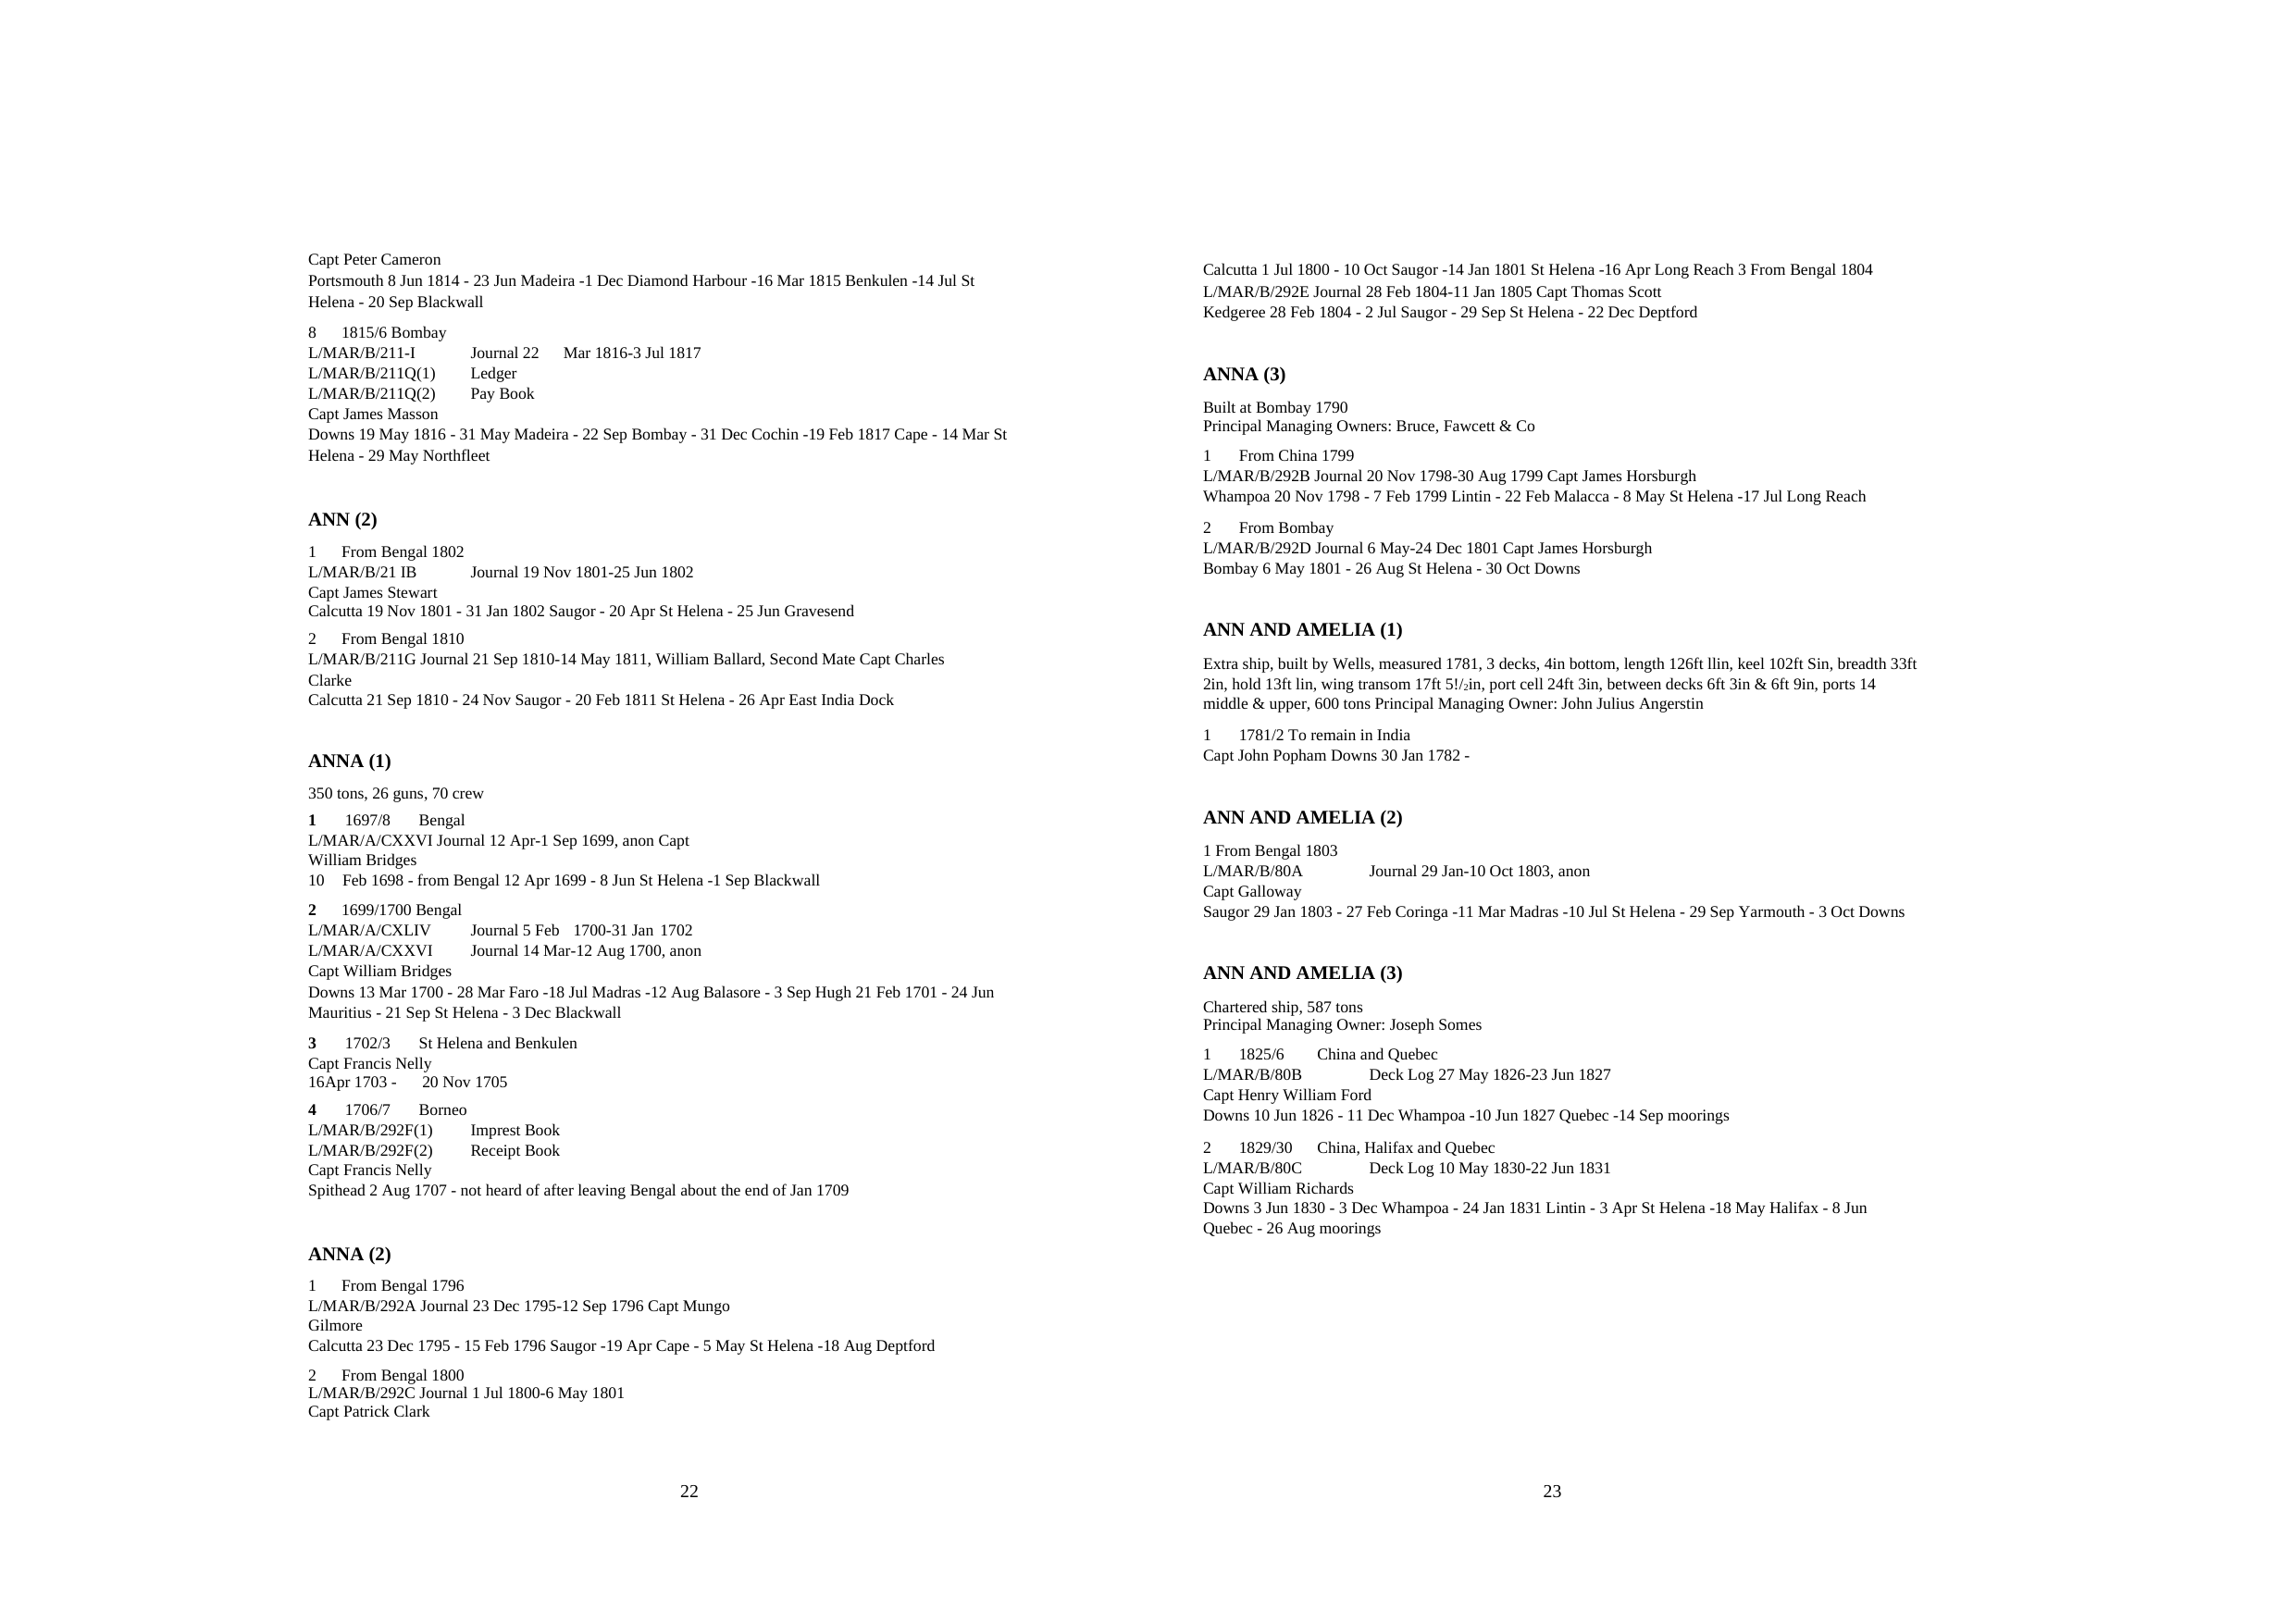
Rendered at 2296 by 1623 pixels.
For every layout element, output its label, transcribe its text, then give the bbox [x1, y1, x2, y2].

text Bombay 6 May 1801 - 26 Aug St Helena - 30 Oct Downs [1203, 558, 1920, 578]
text Capt John Popham Downs 30 Jan 1782 - [1203, 745, 1920, 765]
list From Bengal 1796 [308, 1276, 1025, 1295]
text L/MAR/B/211-I Journal 22 Mar 1816-3 Jul 1817 [308, 342, 1025, 363]
list 1815/6 Bombay [308, 322, 1025, 342]
list From Bengal 1810 [308, 630, 1025, 648]
text L/MAR/B/292C Journal 1 Jul 1800-6 May 1801 [308, 1384, 1025, 1403]
text Calcutta 23 Dec 1795 - 15 Feb 1796 Saugor -19 Apr Cape - 5 May St Helena -18 Aug Deptford [308, 1335, 1025, 1355]
text 1 From Bengal 1803 [1203, 840, 1920, 861]
text 350 tons, 26 guns, 70 crew [308, 784, 1025, 802]
subtitle ANN AND AMELIA (2) [1203, 806, 1920, 827]
text L/MAR/A/CXXVI Journal 14 Mar-12 Aug 1700, anon [308, 940, 1025, 960]
text Chartered ship, 587 tons [1203, 997, 1920, 1016]
list From Bengal 1802 [308, 541, 1025, 562]
subtitle ANN (2) [308, 509, 1025, 530]
list 1697/8 Bengal [308, 811, 1025, 830]
text Capt Peter Cameron [308, 251, 1025, 269]
text L/MAR/B/80B Deck Log 27 May 1826-23 Jun 1827 [1203, 1064, 1920, 1084]
text Downs 3 Jun 1830 - 3 Dec Whampoa - 24 Jan 1831 Lintin - 3 Apr St Helena -18 May Halifax - 8 Jun Quebec - 26 Aug moorings [1203, 1197, 1920, 1238]
subtitle ANNA (2) [308, 1244, 1025, 1265]
list 1702/3 St Helena and Benkulen [308, 1033, 1025, 1053]
text Whampoa 20 Nov 1798 - 7 Feb 1799 Lintin - 22 Feb Malacca - 8 May St Helena -17 Jul Long Reach [1203, 486, 1920, 506]
text Capt James Stewart [308, 582, 1025, 602]
text Principal Managing Owners: Bruce, Fawcett & Co [1203, 417, 1920, 435]
subtitle ANNA (1) [308, 750, 1025, 772]
list 1706/7 Borneo [308, 1099, 1025, 1120]
text L/MAR/B/80C Deck Log 10 May 1830-22 Jun 1831 [1203, 1158, 1920, 1177]
text Capt Henry William Ford [1203, 1084, 1920, 1105]
text L/MAR/B/292A Journal 23 Dec 1795-12 Sep 1796 Capt Mungo Gilmore [308, 1295, 735, 1335]
text L/MAR/B/80A Journal 29 Jan-10 Oct 1803, anon [1203, 861, 1920, 881]
text L/MAR/B/292F(2) Receipt Book [308, 1140, 1025, 1159]
text Capt Francis Nelly [308, 1159, 1025, 1180]
text Capt William Richards [1203, 1177, 1920, 1197]
text L/MAR/B/211Q(2) Pay Book [308, 383, 1025, 403]
subtitle ANN AND AMELIA (1) [1203, 619, 1920, 641]
text Calcutta 21 Sep 1810 - 24 Nov Saugor - 20 Feb 1811 St Helena - 26 Apr East India Dock [308, 690, 1025, 709]
text Spithead 2 Aug 1707 - not heard of after leaving Bengal about the end of Jan 1709 [308, 1180, 1025, 1200]
text Kedgeree 28 Feb 1804 - 2 Jul Saugor - 29 Sep St Helena - 22 Dec Deptford [1203, 302, 1920, 322]
text L/MAR/B/211Q(1) Ledger [308, 363, 1025, 383]
text Principal Managing Owner: Joseph Somes [1203, 1016, 1920, 1035]
text L/MAR/B/21 IB Journal 19 Nov 1801-25 Jun 1802 [308, 562, 1025, 582]
text L/MAR/A/CXLIV Journal 5 Feb 1700-31 Jan 1702 [308, 919, 1025, 940]
text Calcutta 19 Nov 1801 - 31 Jan 1802 Saugor - 20 Apr St Helena - 25 Jun Gravesend [308, 602, 1025, 620]
text 1 1781/2 To remain in India [1203, 725, 1920, 745]
text L/MAR/B/292F(1) Imprest Book [308, 1120, 1025, 1140]
text L/MAR/B/292B Journal 20 Nov 1798-30 Aug 1799 Capt James Horsburgh [1203, 465, 1920, 486]
list From China 1799 [1203, 445, 1920, 465]
subtitle ANN AND AMELIA (3) [1203, 962, 1920, 984]
list From Bombay [1203, 517, 1920, 538]
text Built at Bombay 1790 [1203, 399, 1920, 417]
text L/MAR/B/292E Journal 28 Feb 1804-11 Jan 1805 Capt Thomas Scott [1203, 281, 1920, 302]
text Downs 19 May 1816 - 31 May Madeira - 22 Sep Bombay - 31 Dec Cochin -19 Feb 1817 Cape - 14 Mar St Helena - 29 May Northfleet [308, 424, 1025, 465]
list 1699/1700 Bengal [308, 901, 1025, 919]
text L/MAR/B/292D Journal 6 May-24 Dec 1801 Capt James Horsburgh [1203, 538, 1920, 558]
text L/MAR/B/211G Journal 21 Sep 1810-14 May 1811, William Ballard, Second Mate Capt Charles Clarke [308, 648, 954, 690]
text Capt Francis Nelly [308, 1053, 1025, 1073]
text Downs 10 Jun 1826 - 11 Dec Whampoa -10 Jun 1827 Quebec -14 Sep moorings [1203, 1105, 1920, 1125]
text Calcutta 1 Jul 1800 - 10 Oct Saugor -14 Jan 1801 St Helena -16 Apr Long Reach 3 From Bengal 1804 [1203, 251, 1920, 281]
text Saugor 29 Jan 1803 - 27 Feb Coringa -11 Mar Madras -10 Jul St Helena - 29 Sep Yarmouth - 3 Oct Downs [1203, 900, 1920, 921]
list From Bengal 1800 [308, 1367, 1025, 1384]
text Capt Galloway [1203, 881, 1920, 900]
text Capt Patrick Clark [308, 1403, 1025, 1420]
list Feb 1698 - from Bengal 12 Apr 1699 - 8 Jun St Helena -1 Sep Blackwall [308, 870, 1025, 890]
list 1829/30 China, Halifax and Quebec [1203, 1137, 1920, 1158]
list 1825/6 China and Quebec [1203, 1044, 1920, 1064]
text 16 Apr 1703 - 20 Nov 1705 [308, 1073, 1025, 1091]
text L/MAR/A/CXXVI Journal 12 Apr-1 Sep 1699, anon Capt William Bridges [308, 830, 735, 870]
text Extra ship, built by Wells, measured 1781, 3 decks, 4in bottom, length 126ft llin, keel 102ft Sin, breadth 33ft 2in, hold 13ft lin, wing transom 17ft 5!/2in, port cell 24ft 3in, between decks 6ft 3in & 6ft 9in, ports 14 middle & upper, 600 tons Principal Managing Owner: John Julius Angerstin [1203, 653, 1920, 713]
subtitle ANNA (3) [1203, 363, 1920, 385]
text Capt William Bridges [308, 960, 1025, 981]
text Downs 13 Mar 1700 - 28 Mar Faro -18 Jul Madras -12 Aug Balasore - 3 Sep Hugh 21 Feb 1701 - 24 Jun Mauritius - 21 Sep St Helena - 3 Dec Blackwall [308, 981, 1025, 1022]
text Capt James Masson [308, 403, 1025, 424]
text Portsmouth 8 Jun 1814 - 23 Jun Madeira -1 Dec Diamond Harbour -16 Mar 1815 Benkulen -14 Jul St Helena - 20 Sep Blackwall [308, 269, 1025, 312]
